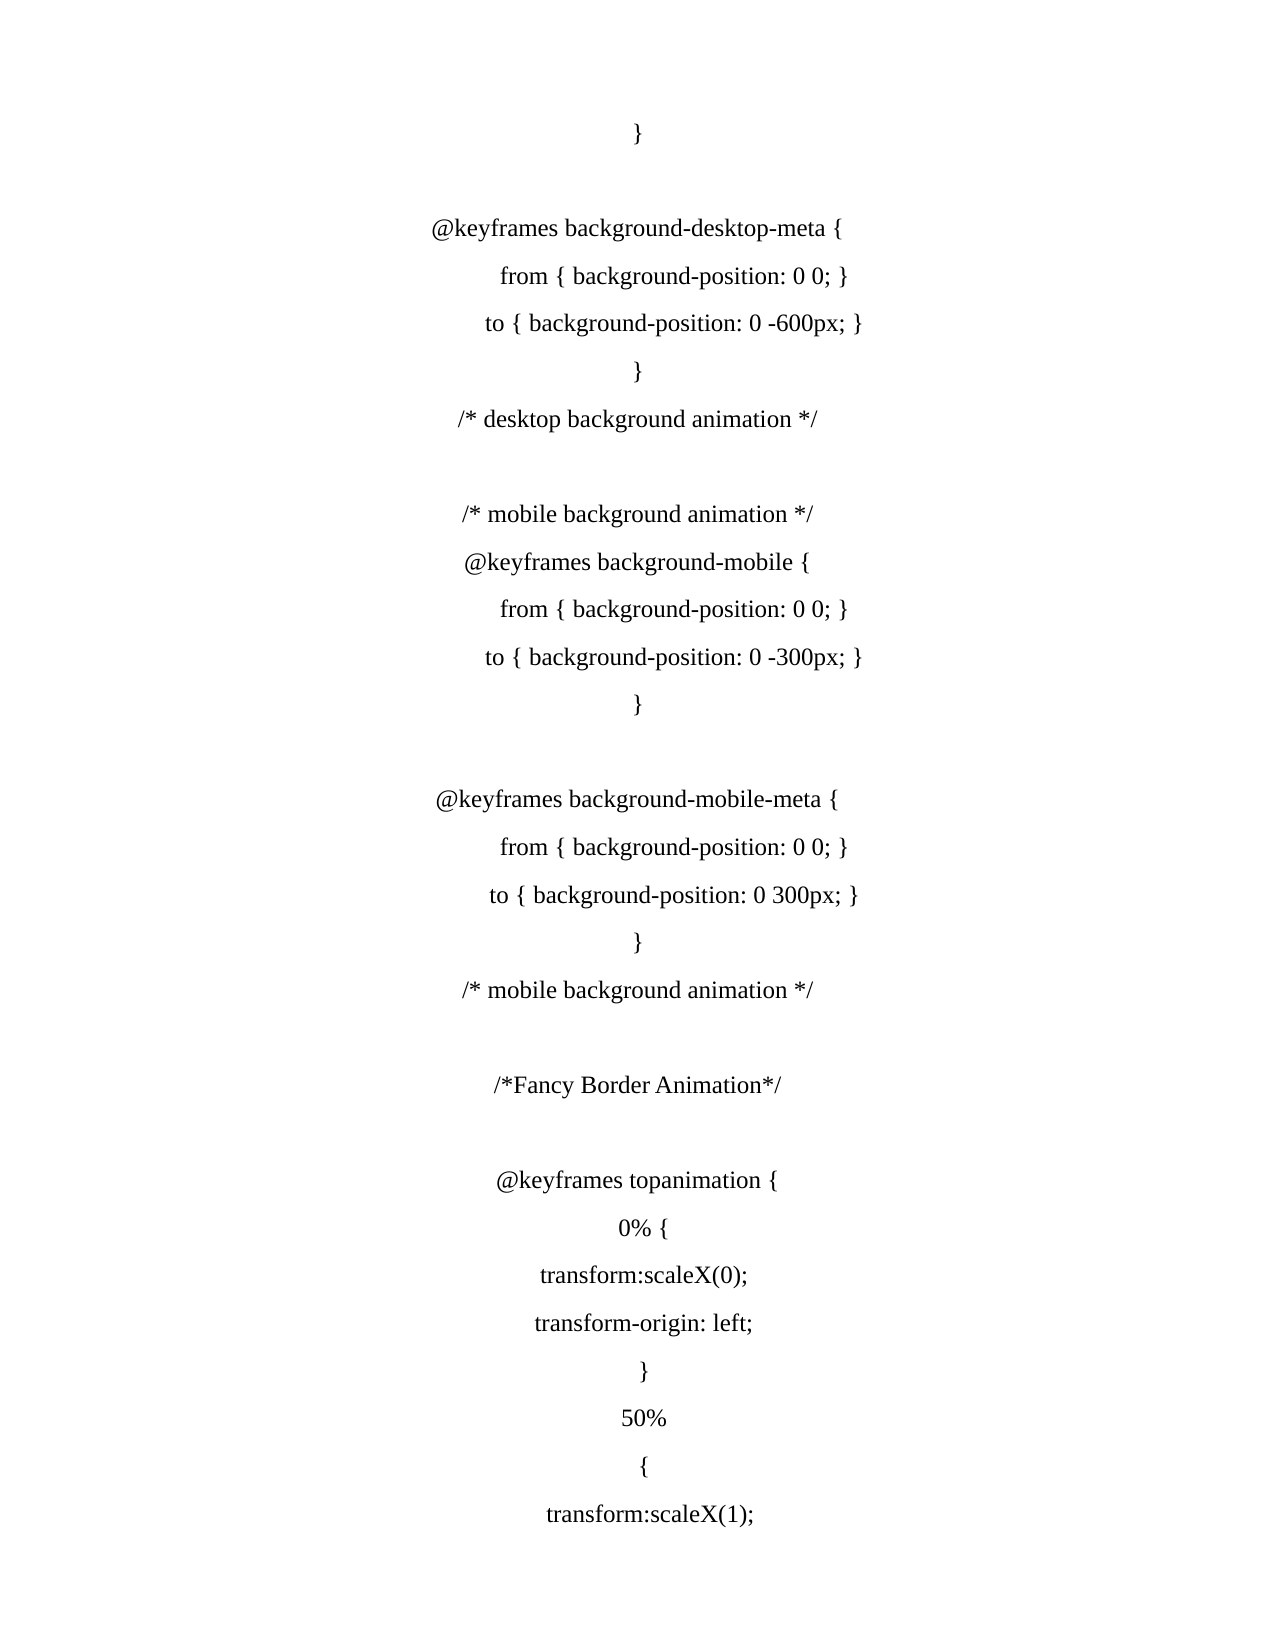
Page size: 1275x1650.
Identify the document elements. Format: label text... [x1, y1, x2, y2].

text to { background-position: 0 -300px; } [118, 642, 1157, 671]
text from { background-position: 0 0; } [118, 832, 1157, 861]
text { [118, 1451, 1157, 1480]
text transform-origin: left; [118, 1308, 1157, 1337]
text 0% { [118, 1213, 1157, 1242]
text from { background-position: 0 0; } [118, 261, 1157, 290]
text /* mobile background animation */ [118, 499, 1157, 528]
text transform:scaleX(0); [118, 1261, 1157, 1289]
text to { background-position: 0 300px; } [118, 880, 1157, 908]
text 50% [118, 1403, 1157, 1432]
text @keyframes background-mobile { [118, 547, 1157, 575]
text from { background-position: 0 0; } [118, 594, 1157, 623]
text } [118, 927, 1157, 956]
text to { background-position: 0 -600px; } [118, 308, 1157, 337]
text @keyframes background-desktop-meta { [118, 213, 1157, 242]
text @keyframes topanimation { [118, 1165, 1157, 1194]
text } [118, 1356, 1157, 1384]
text } [118, 118, 1157, 147]
text } [118, 356, 1157, 385]
text /* mobile background animation */ [118, 975, 1157, 1004]
text /*Fancy Border Animation*/ [118, 1070, 1157, 1099]
text /* desktop background animation */ [118, 404, 1157, 432]
text @keyframes background-mobile-meta { [118, 784, 1157, 813]
text } [118, 689, 1157, 718]
text transform:scaleX(1); [118, 1499, 1157, 1527]
